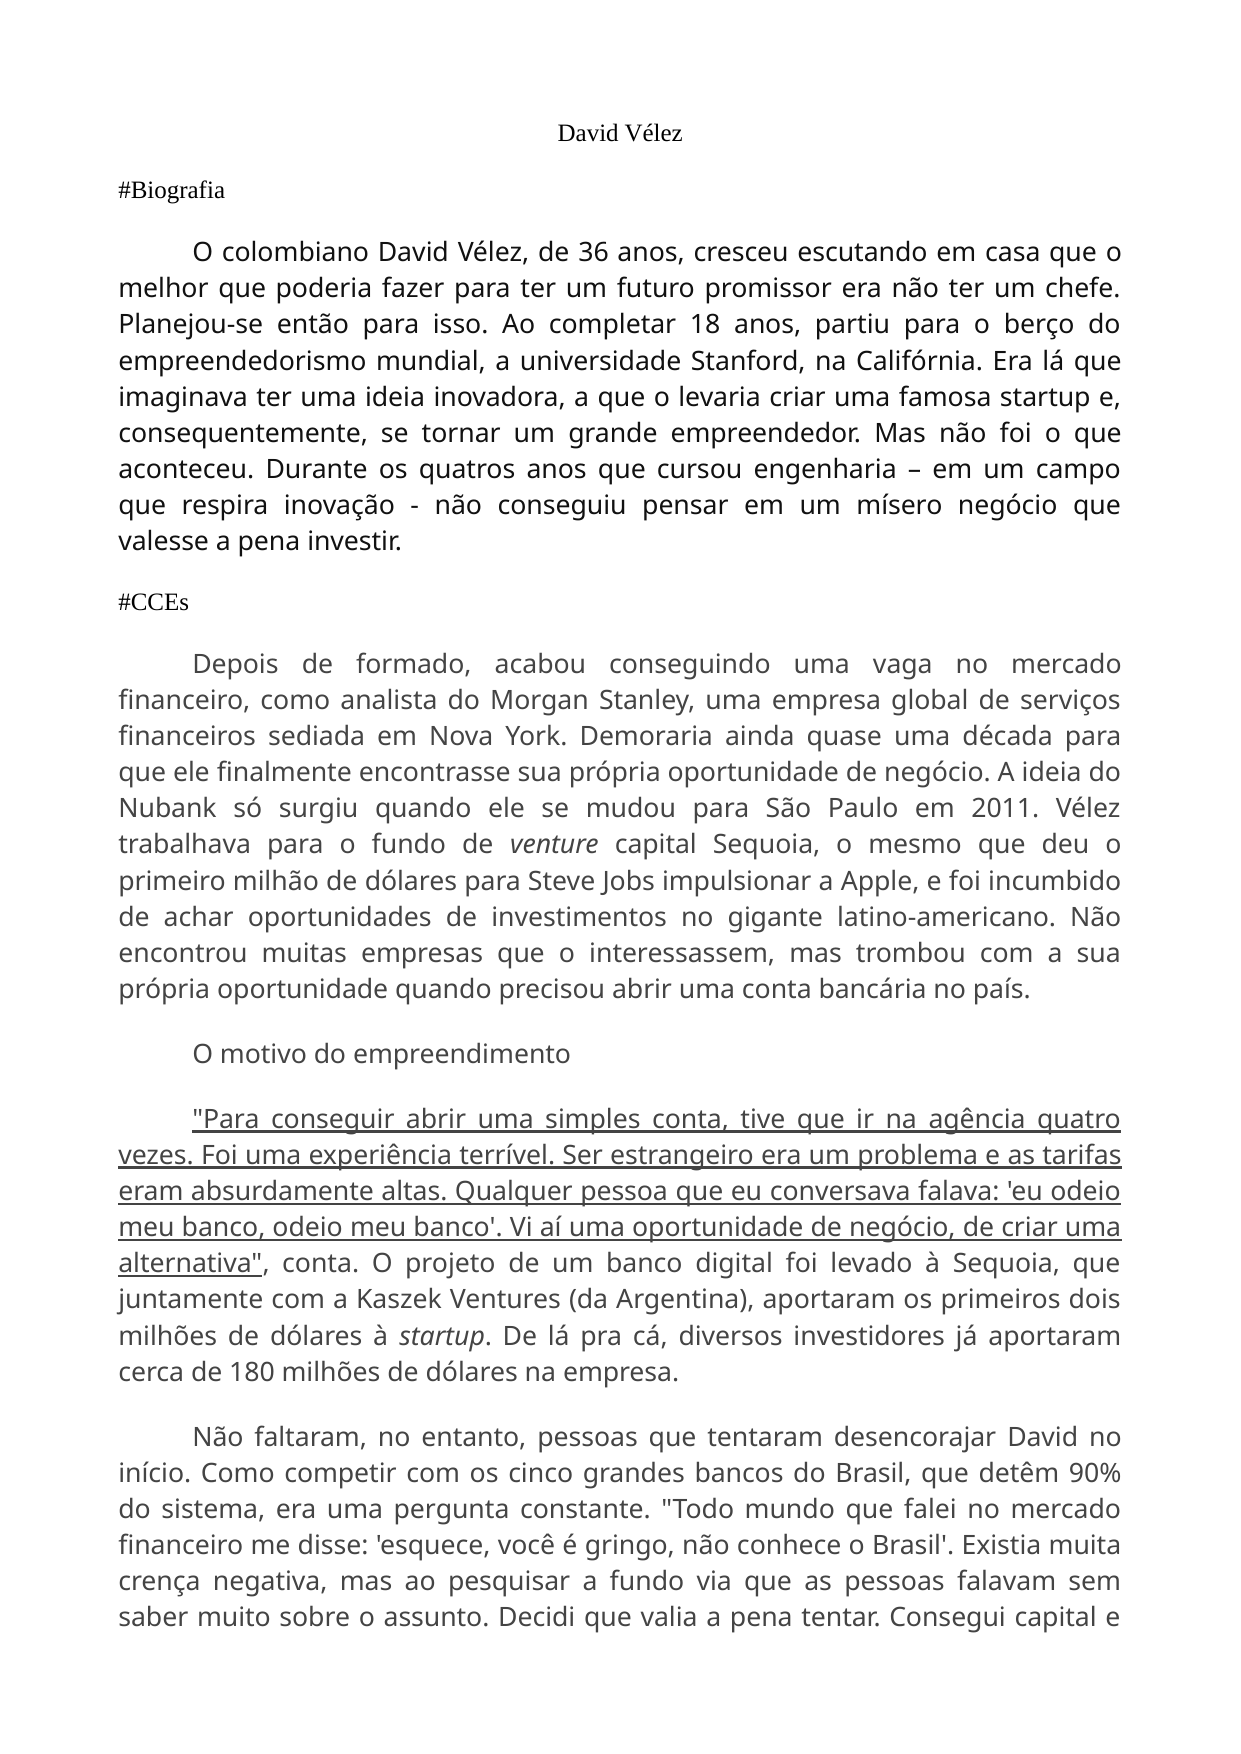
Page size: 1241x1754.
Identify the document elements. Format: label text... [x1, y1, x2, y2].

text David Vélez [118, 118, 1122, 147]
text #CCEs [118, 587, 1122, 616]
text #Biografia [118, 176, 1122, 204]
text O colombiano David Vélez, de 36 anos, cresceu escutando em casa que o melhor que poderia fazer para ter um futuro promissor era não ter um chefe. Planejou-se então para isso. Ao completar 18 anos, partiu para o berço do empreendedorismo mundial, a universidade Stanford, na Califórnia. Era lá que imaginava ter uma ideia inovadora, a que o levaria criar uma famosa startup e, consequentemente, se tornar um grande empreendedor. Mas não foi o que aconteceu. Durante os quatros anos que cursou engenharia – em um campo que respira inovação - não conseguiu pensar em um mísero negócio que valesse a pena investir. [118, 233, 1122, 558]
text alternativa", conta. O projeto de um banco digital foi levado à Sequoia, que juntamente com a Kaszek Ventures (da Argentina), aportaram os primeiros dois milhões de dólares à startup. De lá pra cá, diversos investidores já aportaram cerca de 180 milhões de dólares na empresa. [118, 1241, 1122, 1389]
text eram absurdamente altas. Qualquer pessoa que eu conversava falava: 'eu odeio meu banco, odeio meu banco'. Vi aí uma oportunidade de negócio, de criar uma [118, 1169, 1122, 1239]
text Não faltaram, no entanto, pessoas que tentaram desencorajar David no início. Como competir com os cinco grandes bancos do Brasil, que detêm 90% do sistema, era uma pergunta constante. "Todo mundo que falei no mercado financeiro me disse: 'esquece, você é gringo, não conhece o Brasil'. Existia muita crença negativa, mas ao pesquisar a fundo via que as pessoas falavam sem saber muito sobre o assunto. Decidi que valia a pena tentar. Consegui capital e [118, 1418, 1122, 1634]
text O motivo do empreendimento [118, 1035, 1122, 1071]
text Depois de formado, acabou conseguindo uma vaga no mercado financeiro, como analista do Morgan Stanley, uma empresa global de serviços financeiros sediada em Nova York. Demoraria ainda quase uma década para que ele finalmente encontrasse sua própria oportunidade de negócio. A ideia do Nubank só surgiu quando ele se mudou para São Paulo em 2011. Vélez trabalhava para o fundo de venture capital Sequoia, o mesmo que deu o primeiro milhão de dólares para Steve Jobs impulsionar a Apple, e foi incumbido de achar oportunidades de investimentos no gigante latino-americano. Não encontrou muitas empresas que o interessassem, mas trombou com a sua própria oportunidade quando precisou abrir uma conta bancária no país. [118, 645, 1122, 1006]
text "Para conseguir abrir uma simples conta, tive que ir na agência quatro vezes. Foi uma experiência terrível. Ser estrangeiro era um problema e as tarifas [118, 1100, 1122, 1166]
